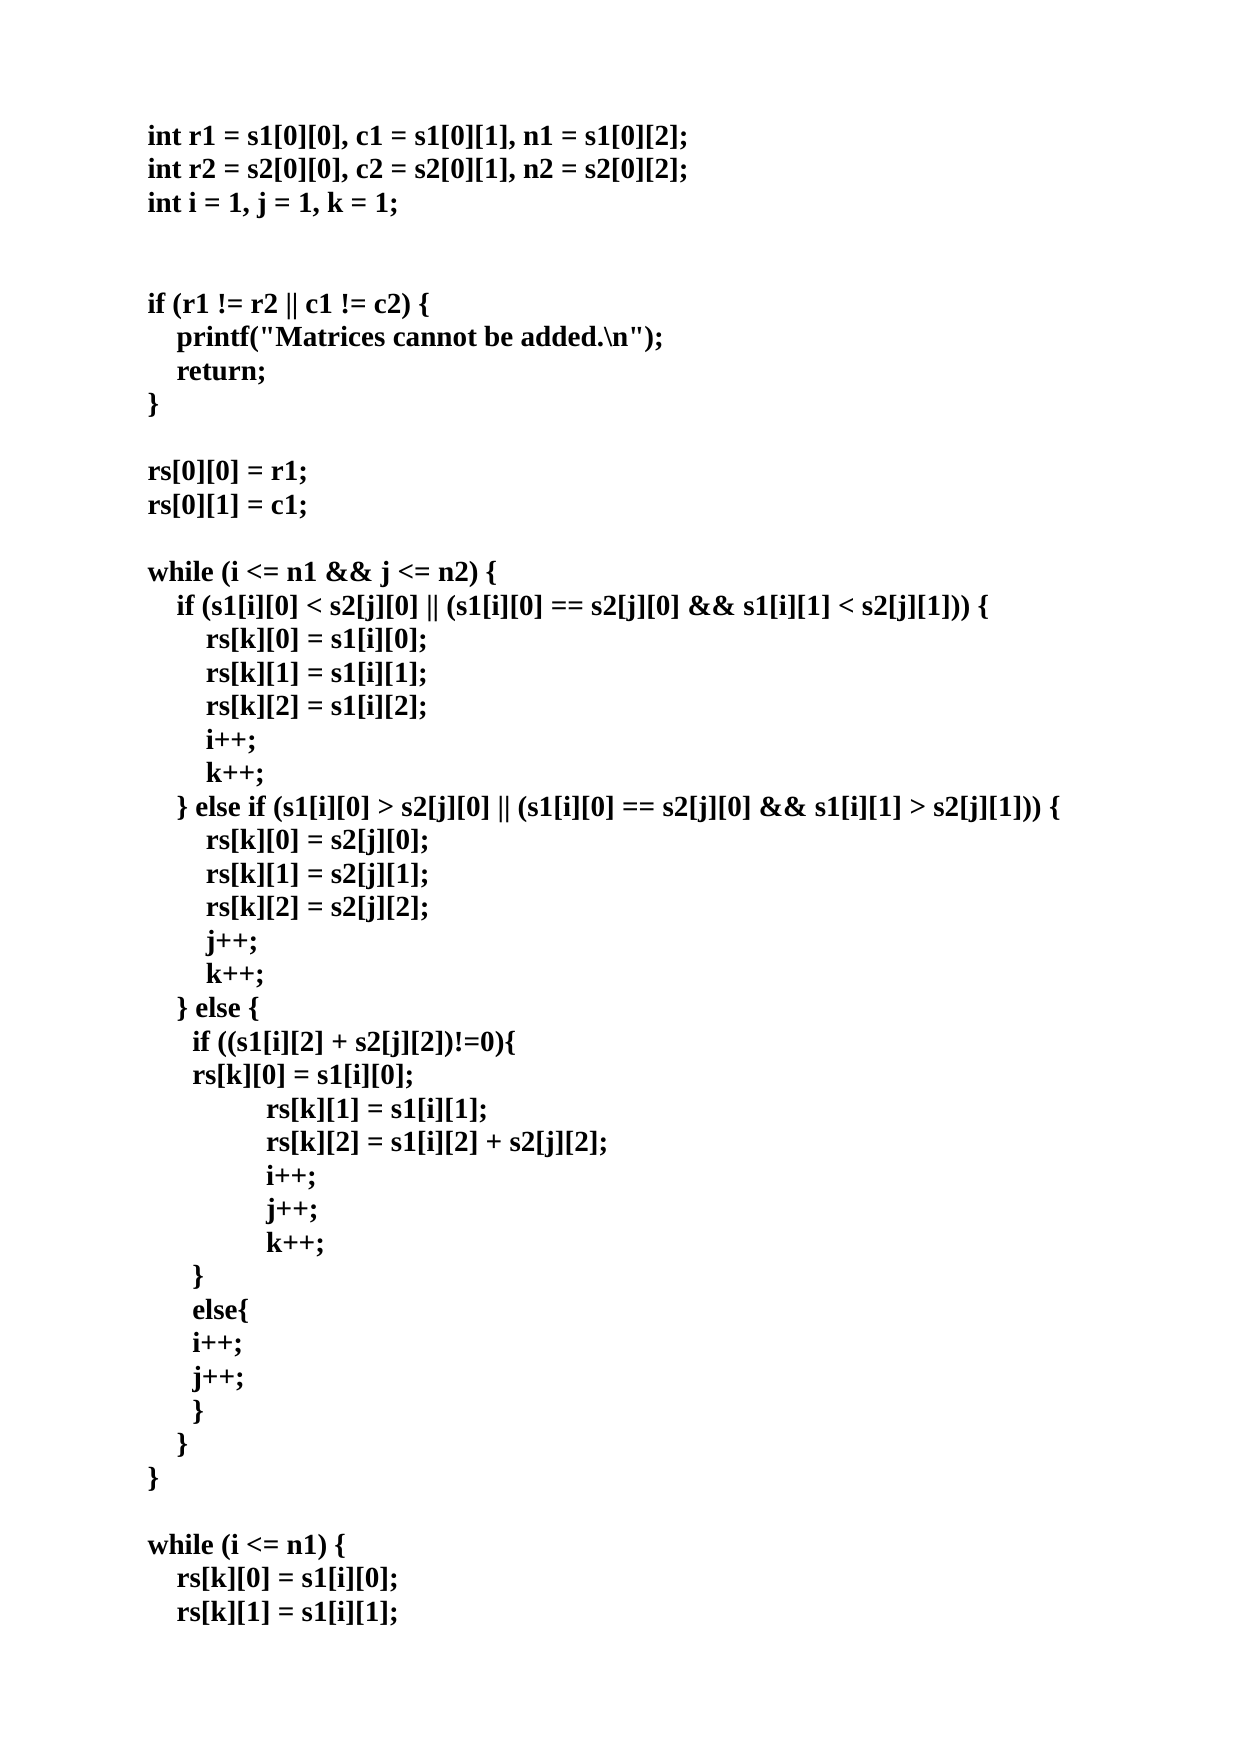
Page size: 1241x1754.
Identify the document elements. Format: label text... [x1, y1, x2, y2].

text if (s1[i][0] < s2[j][0] || (s1[i][0] == s2[j][0] && s1[i][1] < s2[j][1])) { [118, 588, 1122, 621]
text rs[k][1] = s1[i][1]; [118, 1091, 1122, 1124]
text rs[k][0] = s2[j][0]; [118, 822, 1122, 856]
text j++; [118, 1359, 1122, 1393]
text rs[k][1] = s2[j][1]; [118, 856, 1122, 889]
text int i = 1, j = 1, k = 1; [118, 185, 1122, 219]
text rs[k][0] = s1[i][0]; [118, 1057, 1122, 1091]
text rs[0][0] = r1; [118, 453, 1122, 487]
text return; [118, 353, 1122, 386]
text int r1 = s1[0][0], c1 = s1[0][1], n1 = s1[0][2]; [118, 118, 1122, 152]
text } [118, 1393, 1122, 1426]
text i++; [118, 722, 1122, 755]
text i++; [118, 1158, 1122, 1191]
text rs[k][2] = s1[i][2] + s2[j][2]; [118, 1124, 1122, 1158]
text if ((s1[i][2] + s2[j][2])!=0){ [118, 1024, 1122, 1057]
text } [118, 386, 1122, 420]
text printf("Matrices cannot be added.\n"); [118, 319, 1122, 353]
text while (i <= n1) { [118, 1527, 1122, 1560]
text rs[k][0] = s1[i][0]; [118, 621, 1122, 655]
text rs[k][1] = s1[i][1]; [118, 1594, 1122, 1627]
text j++; [118, 1191, 1122, 1225]
text rs[k][2] = s2[j][2]; [118, 889, 1122, 923]
text while (i <= n1 && j <= n2) { [118, 554, 1122, 588]
text i++; [118, 1326, 1122, 1359]
text k++; [118, 957, 1122, 990]
text } [118, 1426, 1122, 1460]
text rs[k][0] = s1[i][0]; [118, 1560, 1122, 1594]
text else{ [118, 1292, 1122, 1326]
text k++; [118, 755, 1122, 789]
text k++; [118, 1225, 1122, 1258]
text j++; [118, 923, 1122, 957]
text } else { [118, 990, 1122, 1024]
text rs[k][1] = s1[i][1]; [118, 655, 1122, 688]
text int r2 = s2[0][0], c2 = s2[0][1], n2 = s2[0][2]; [118, 152, 1122, 185]
text rs[0][1] = c1; [118, 487, 1122, 521]
text } [118, 1258, 1122, 1292]
text rs[k][2] = s1[i][2]; [118, 688, 1122, 722]
text } else if (s1[i][0] > s2[j][0] || (s1[i][0] == s2[j][0] && s1[i][1] > s2[j][1])) { [118, 789, 1122, 822]
text } [118, 1460, 1122, 1493]
text if (r1 != r2 || c1 != c2) { [118, 286, 1122, 319]
